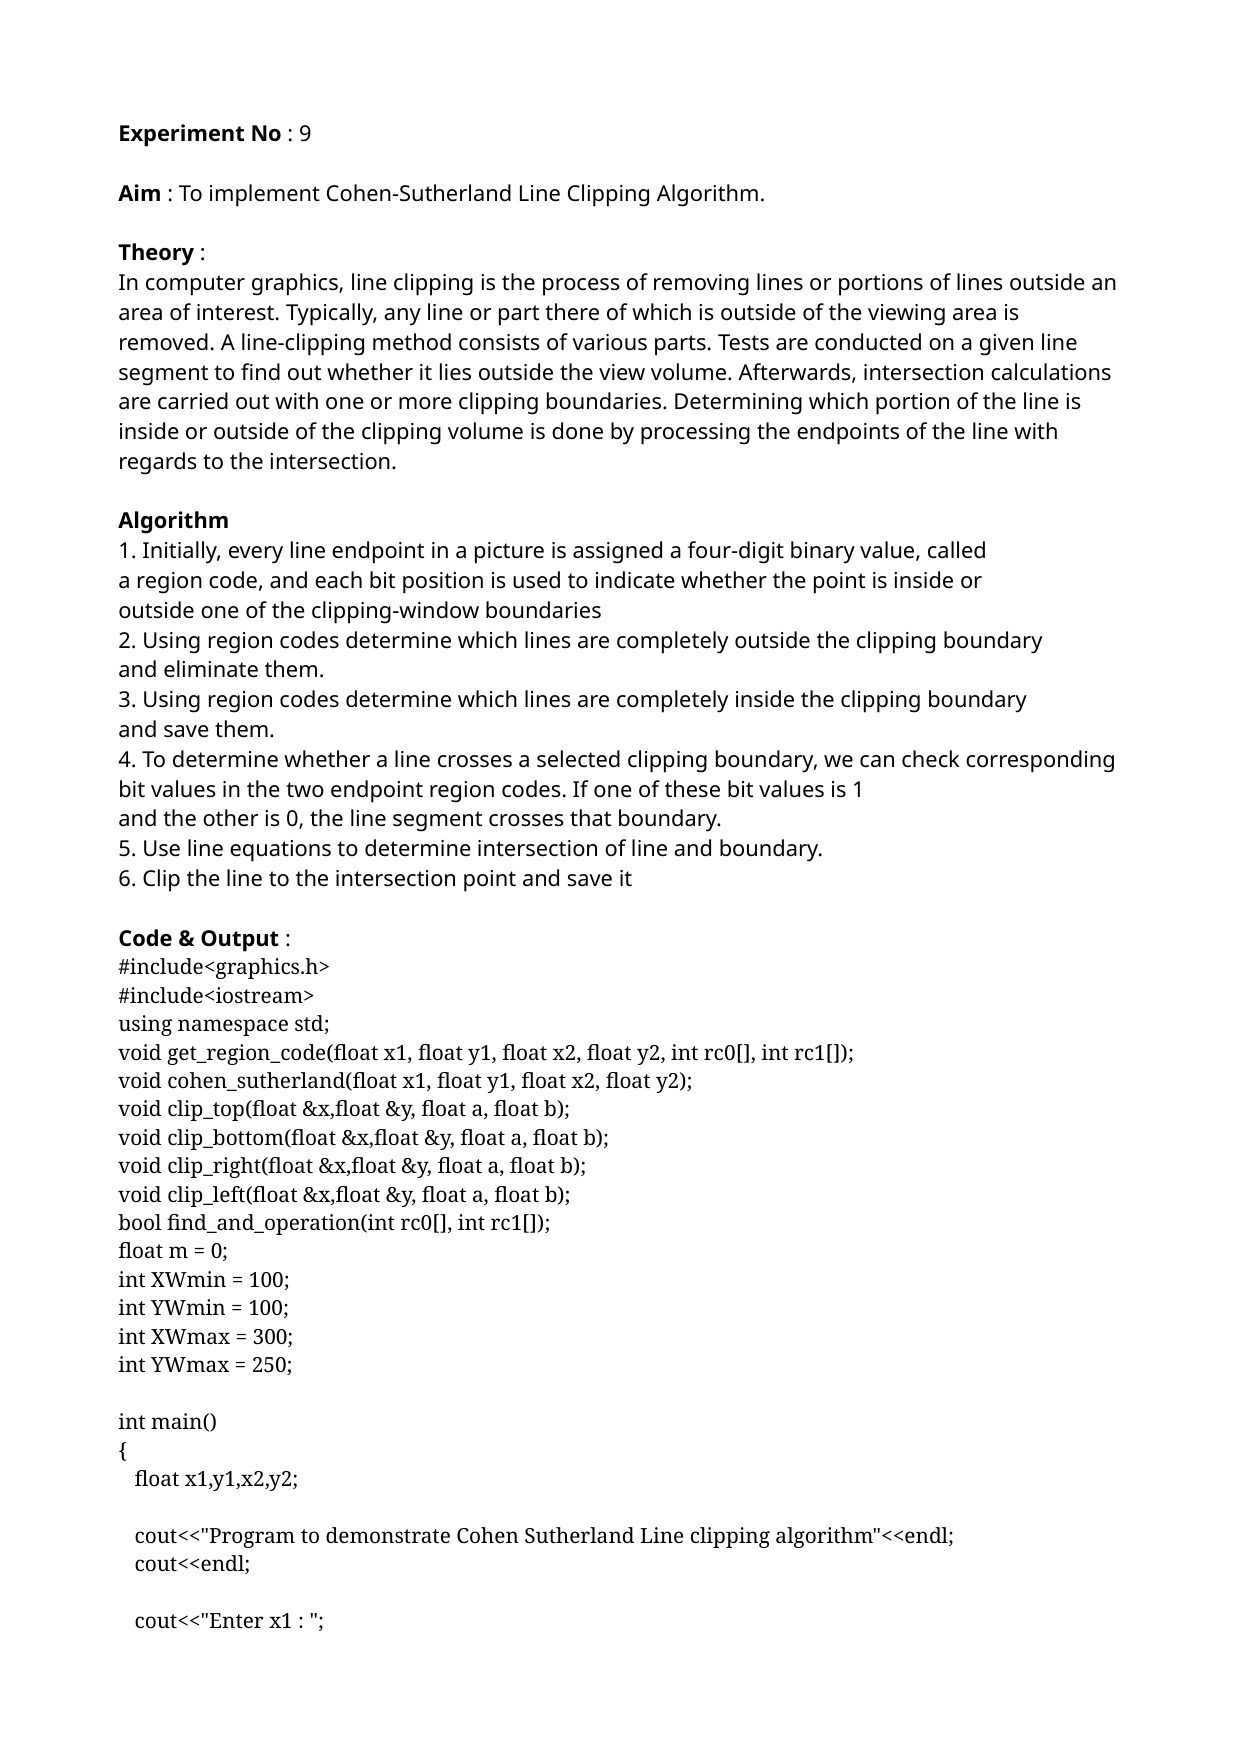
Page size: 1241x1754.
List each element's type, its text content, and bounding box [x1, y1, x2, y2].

text void clip_top(float &x,float &y, float a, float b); [118, 1094, 1122, 1123]
text cout<<"Enter x1 : "; [118, 1606, 1122, 1635]
text 4. To determine whether a line crosses a selected clipping boundary, we can check corresponding bit values in the two endpoint region codes. If one of these bit values is 1 [118, 744, 1122, 803]
text int main() [118, 1407, 1122, 1436]
text 2. Using region codes determine which lines are completely outside the clipping boundary [118, 624, 1122, 654]
text void clip_left(float &x,float &y, float a, float b); [118, 1180, 1122, 1208]
text and the other is 0, the line segment crosses that boundary. [118, 803, 1122, 833]
text a region code, and each bit position is used to indicate whether the point is inside or [118, 565, 1122, 595]
text #include<graphics.h> [118, 952, 1122, 981]
text void get_region_code(float x1, float y1, float x2, float y2, int rc0[], int rc1[]); [118, 1038, 1122, 1066]
text Code & Output : [118, 922, 1122, 952]
text and save them. [118, 714, 1122, 744]
text void clip_bottom(float &x,float &y, float a, float b); [118, 1123, 1122, 1151]
text outside one of the clipping-window boundaries [118, 595, 1122, 624]
text void clip_right(float &x,float &y, float a, float b); [118, 1151, 1122, 1180]
text 1. Initially, every line endpoint in a picture is assigned a four-digit binary value, called [118, 535, 1122, 565]
text int XWmin = 100; [118, 1265, 1122, 1293]
text float m = 0; [118, 1237, 1122, 1265]
text Algorithm [118, 505, 1122, 535]
text 5. Use line equations to determine intersection of line and boundary. [118, 833, 1122, 863]
text Experiment No : 9 [118, 118, 1122, 148]
text Aim : To implement Cohen-Sutherland Line Clipping Algorithm. [118, 178, 1122, 207]
text In computer graphics, line clipping is the process of removing lines or portions of lines outside an area of interest. Typically, any line or part there of which is outside of the viewing area is removed. A line-clipping method consists of various parts. Tests are conducted on a given line segment to find out whether it lies outside the view volume. Afterwards, intersection calculations are carried out with one or more clipping boundaries. Determining which portion of the line is inside or outside of the clipping volume is done by processing the endpoints of the line with regards to the intersection. [118, 267, 1122, 476]
text 6. Clip the line to the intersection point and save it [118, 863, 1122, 893]
text 3. Using region codes determine which lines are completely inside the clipping boundary [118, 684, 1122, 714]
text Theory : [118, 237, 1122, 267]
text using namespace std; [118, 1009, 1122, 1038]
text int XWmax = 300; [118, 1322, 1122, 1350]
text cout<<endl; [118, 1549, 1122, 1578]
text and eliminate them. [118, 654, 1122, 684]
text bool find_and_operation(int rc0[], int rc1[]); [118, 1208, 1122, 1237]
text float x1,y1,x2,y2; [118, 1464, 1122, 1493]
text void cohen_sutherland(float x1, float y1, float x2, float y2); [118, 1066, 1122, 1094]
text int YWmax = 250; [118, 1350, 1122, 1379]
text #include<iostream> [118, 981, 1122, 1009]
text cout<<"Program to demonstrate Cohen Sutherland Line clipping algorithm"<<endl; [118, 1521, 1122, 1549]
text { [118, 1436, 1122, 1464]
text int YWmin = 100; [118, 1293, 1122, 1322]
